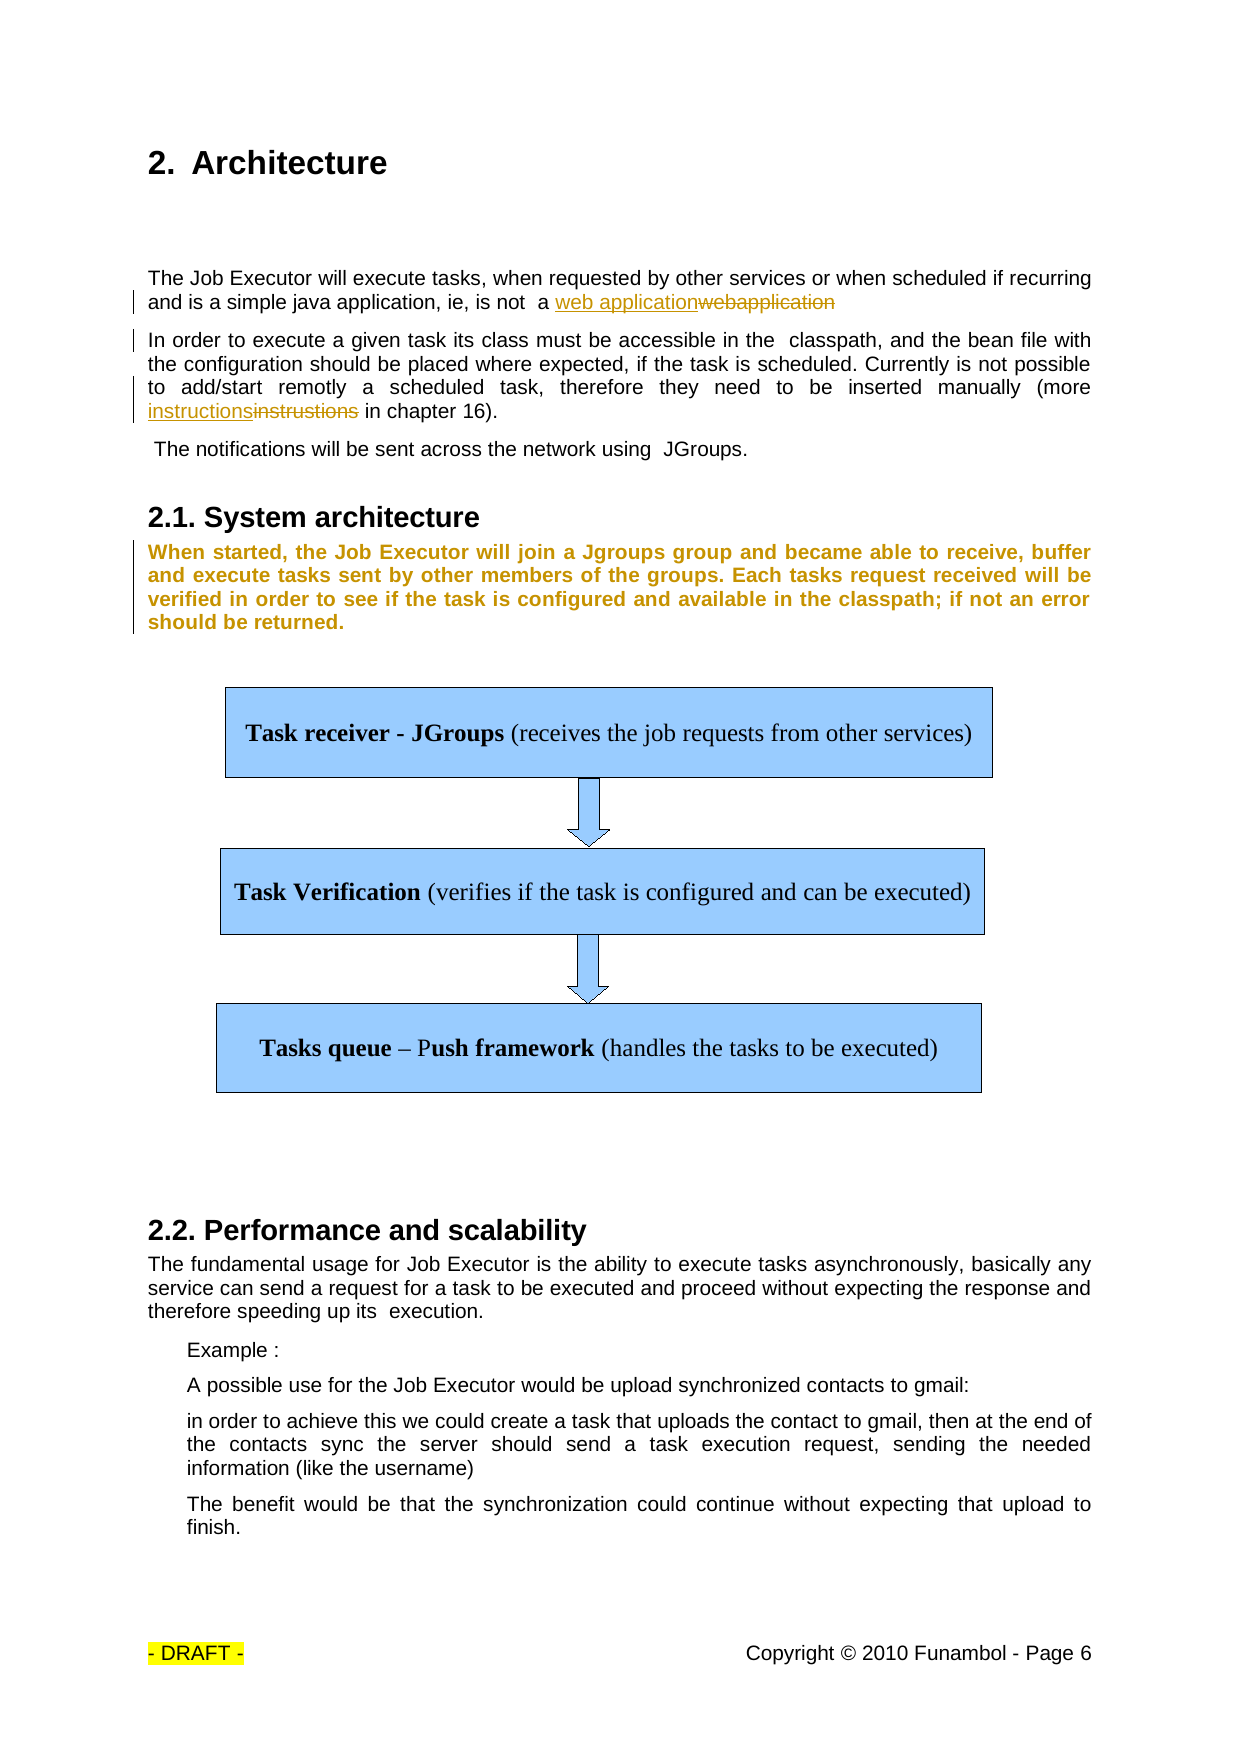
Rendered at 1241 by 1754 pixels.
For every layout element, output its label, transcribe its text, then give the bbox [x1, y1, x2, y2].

subtitle Architecture [148, 144, 1093, 181]
text The notifications will be sent across the network using JGroups. [148, 438, 1093, 461]
text A possible use for the Job Executor would be upload synchronized contacts to gmail: [187, 1374, 1093, 1397]
text The Job Executor will execute tasks, when requested by other services or when scheduled if recurring and is a simple java application, ie, is not a web application [148, 267, 1093, 314]
text Example : [187, 1338, 1093, 1362]
subtitle Performance and scalability [148, 1214, 1093, 1246]
subtitle System architecture [148, 501, 1093, 534]
text In order to execute a given task its class must be accessible in the classpath, and the bean file with the configuration should be placed where expected, if the task is scheduled. Currently is not possible to add/start remotly a scheduled task, therefore they need to be inserted manually (more instructions in chapter 16). [148, 329, 1093, 423]
text The fundamental usage for Job Executor is the ability to execute tasks asynchronously, basically any service can send a request for a task to be executed and proceed without expecting the response and therefore speeding up its execution. [148, 1253, 1093, 1323]
text The benefit would be that the synchronization could continue without expecting that upload to finish. [187, 1492, 1093, 1539]
text in order to achieve this we could create a task that uploads the contact to gmail, then at the end of the contacts sync the server should send a task execution request, sending the needed information (like the username) [187, 1409, 1093, 1480]
text When started, the Job Executor will join a Jgroups group and became able to receive, buffer and execute tasks sent by other members of the groups. Each tasks request received will be verified in order to see if the task is configured and available in the classpath; if not an error should be returned. [148, 540, 1093, 634]
